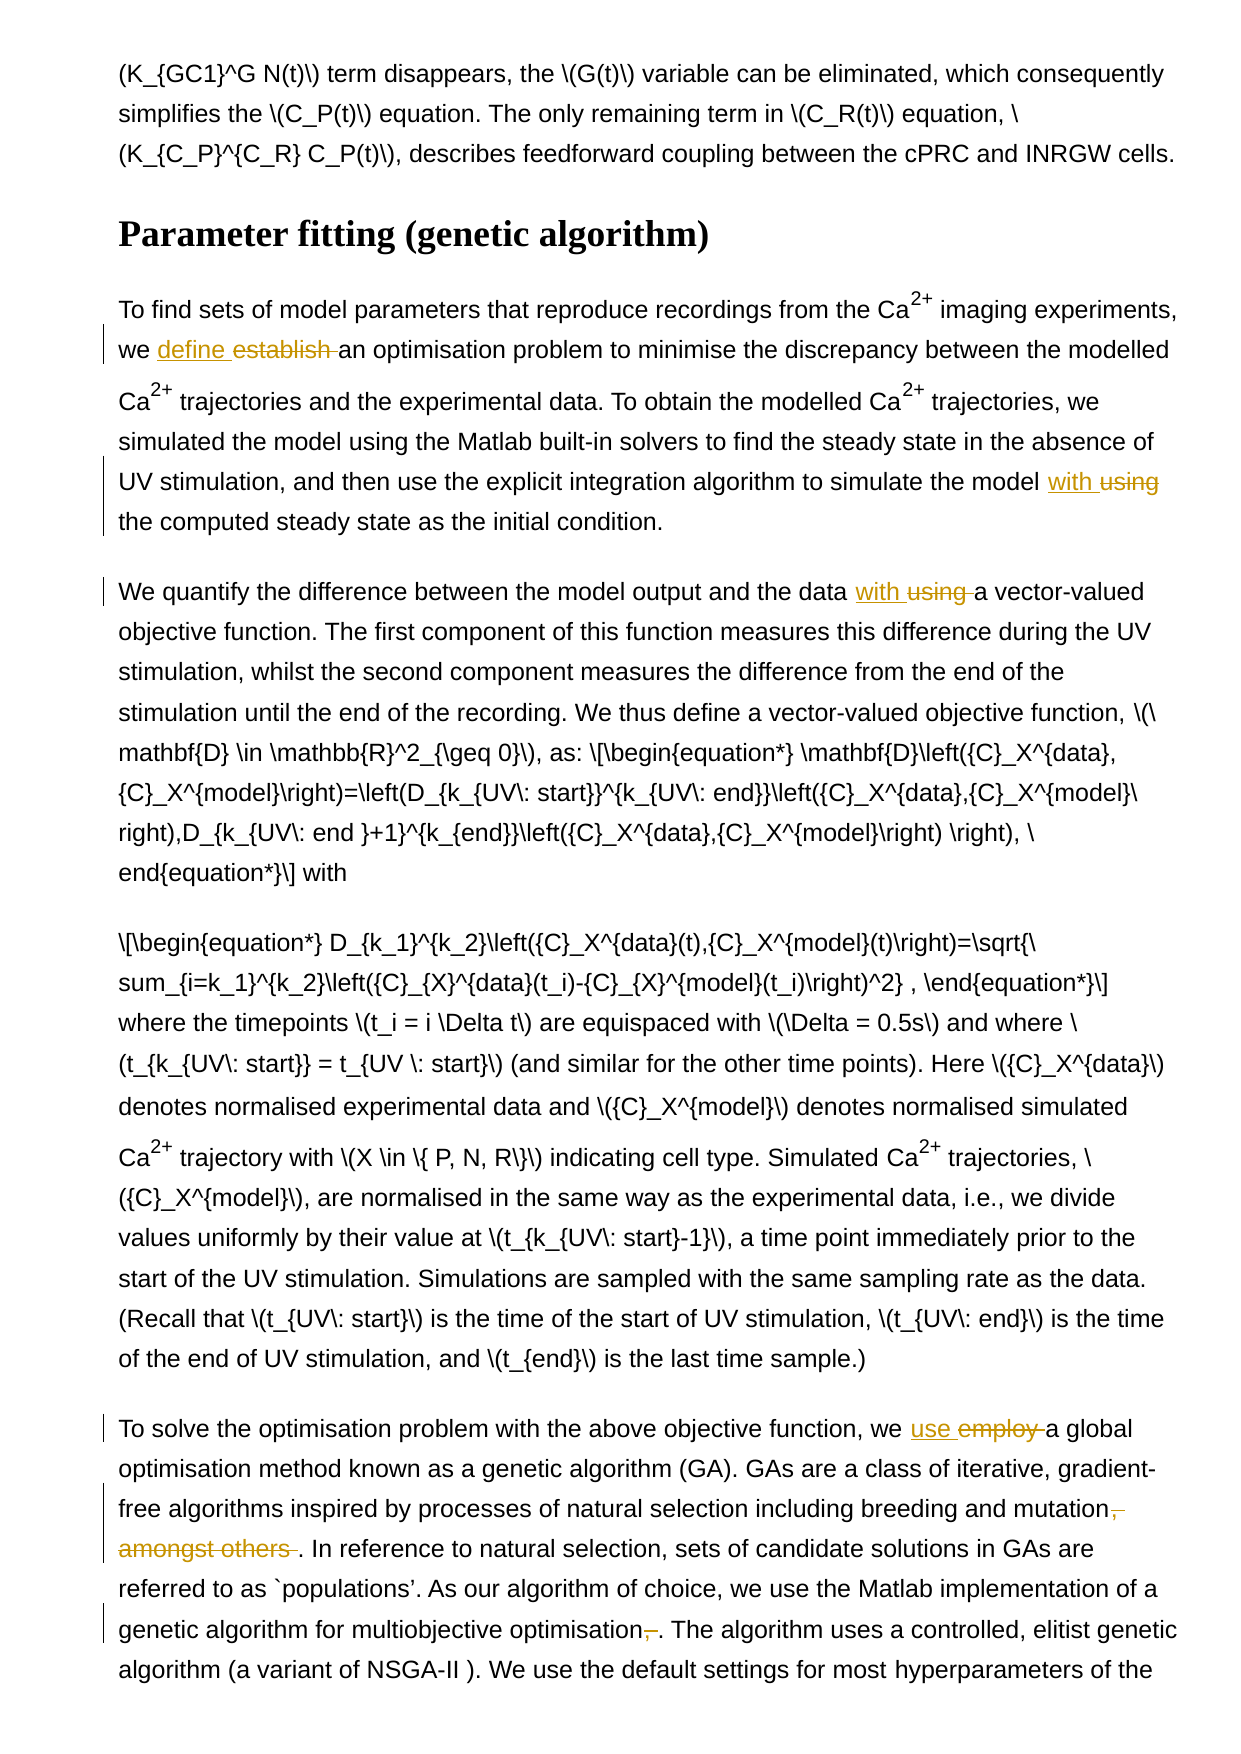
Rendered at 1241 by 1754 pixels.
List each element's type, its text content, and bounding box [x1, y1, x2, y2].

text \[\begin{equation*} D_{k_1}^{k_2}\left({C}_X^{data}(t),{C}_X^{model}(t)\right)=\sqrt{\sum_{i=k_1}^{k_2}\left({C}_{X}^{data}(t_i)-{C}_{X}^{model}(t_i)\right)^2} , \end{equation*}\] where the timepoints \(t_i = i \Delta t\) are equispaced with \(\Delta = 0.5s\) and where \(t_{k_{UV\: start}} = t_{UV \: start}\) (and similar for the other time points). Here \({C}_X^{data}\) denotes normalised experimental data and \({C}_X^{model}\) denotes normalised simulated Ca2+ trajectory with \(X \in \{ P, N, R\}\) indicating cell type. Simulated Ca2+ trajectories, \({C}_X^{model}\), are normalised in the same way as the experimental data, i.e., we divide values uniformly by their value at \(t_{k_{UV\: start}-1}\), a time point immediately prior to the start of the UV stimulation. Simulations are sampled with the same sampling rate as the data. (Recall that \(t_{UV\: start}\) is the time of the start of UV stimulation, \(t_{UV\: end}\) is the time of the end of UV stimulation, and \(t_{end}\) is the last time sample.) [118, 928, 1181, 1373]
subtitle Parameter fitting (genetic algorithm) [118, 211, 1181, 254]
text To find sets of model parameters that reproduce recordings from the Ca2+ imaging experiments, we define an optimisation problem to minimise the discrepancy between the modelled Ca2+ trajectories and the experimental data. To obtain the modelled Ca2+ trajectories, we simulated the model using the Matlab built-in solvers to find the steady state in the absence of UV stimulation, and then use the explicit integration algorithm to simulate the model with the computed steady state as the initial condition. [118, 287, 1181, 536]
text We quantify the difference between the model output and the data with a vector-valued objective function. The first component of this function measures this difference during the UV stimulation, whilst the second component measures the difference from the end of the stimulation until the end of the recording. We thus define a vector-valued objective function, \(\mathbf{D} \in \mathbb{R}^2_{\geq 0}\), as: \[\begin{equation*} \mathbf{D}\left({C}_X^{data},{C}_X^{model}\right)=\left(D_{k_{UV\: start}}^{k_{UV\: end}}\left({C}_X^{data},{C}_X^{model}\right),D_{k_{UV\: end }+1}^{k_{end}}\left({C}_X^{data},{C}_X^{model}\right) \right), \end{equation*}\] with [118, 577, 1181, 887]
text (K_{GC1}^G N(t)\) term disappears, the \(G(t)\) variable can be eliminated, which consequently simplifies the \(C_P(t)\) equation. The only remaining term in \(C_R(t)\) equation, \(K_{C_P}^{C_R} C_P(t)\), describes feedforward coupling between the cPRC and INRGW cells. [118, 59, 1181, 168]
text To solve the optimisation problem with the above objective function, we use a global optimisation method known as a genetic algorithm (GA). GAs are a class of iterative, gradient-free algorithms inspired by processes of natural selection including breeding and mutation. In reference to natural selection, sets of candidate solutions in GAs are referred to as `populations’. As our algorithm of choice, we use the Matlab implementation of a genetic algorithm for multiobjective optimisation. The algorithm uses a controlled, elitist genetic algorithm (a variant of NSGA-II ). We use the default settings for most hyperparameters of the algorithm. [118, 1414, 1181, 1684]
